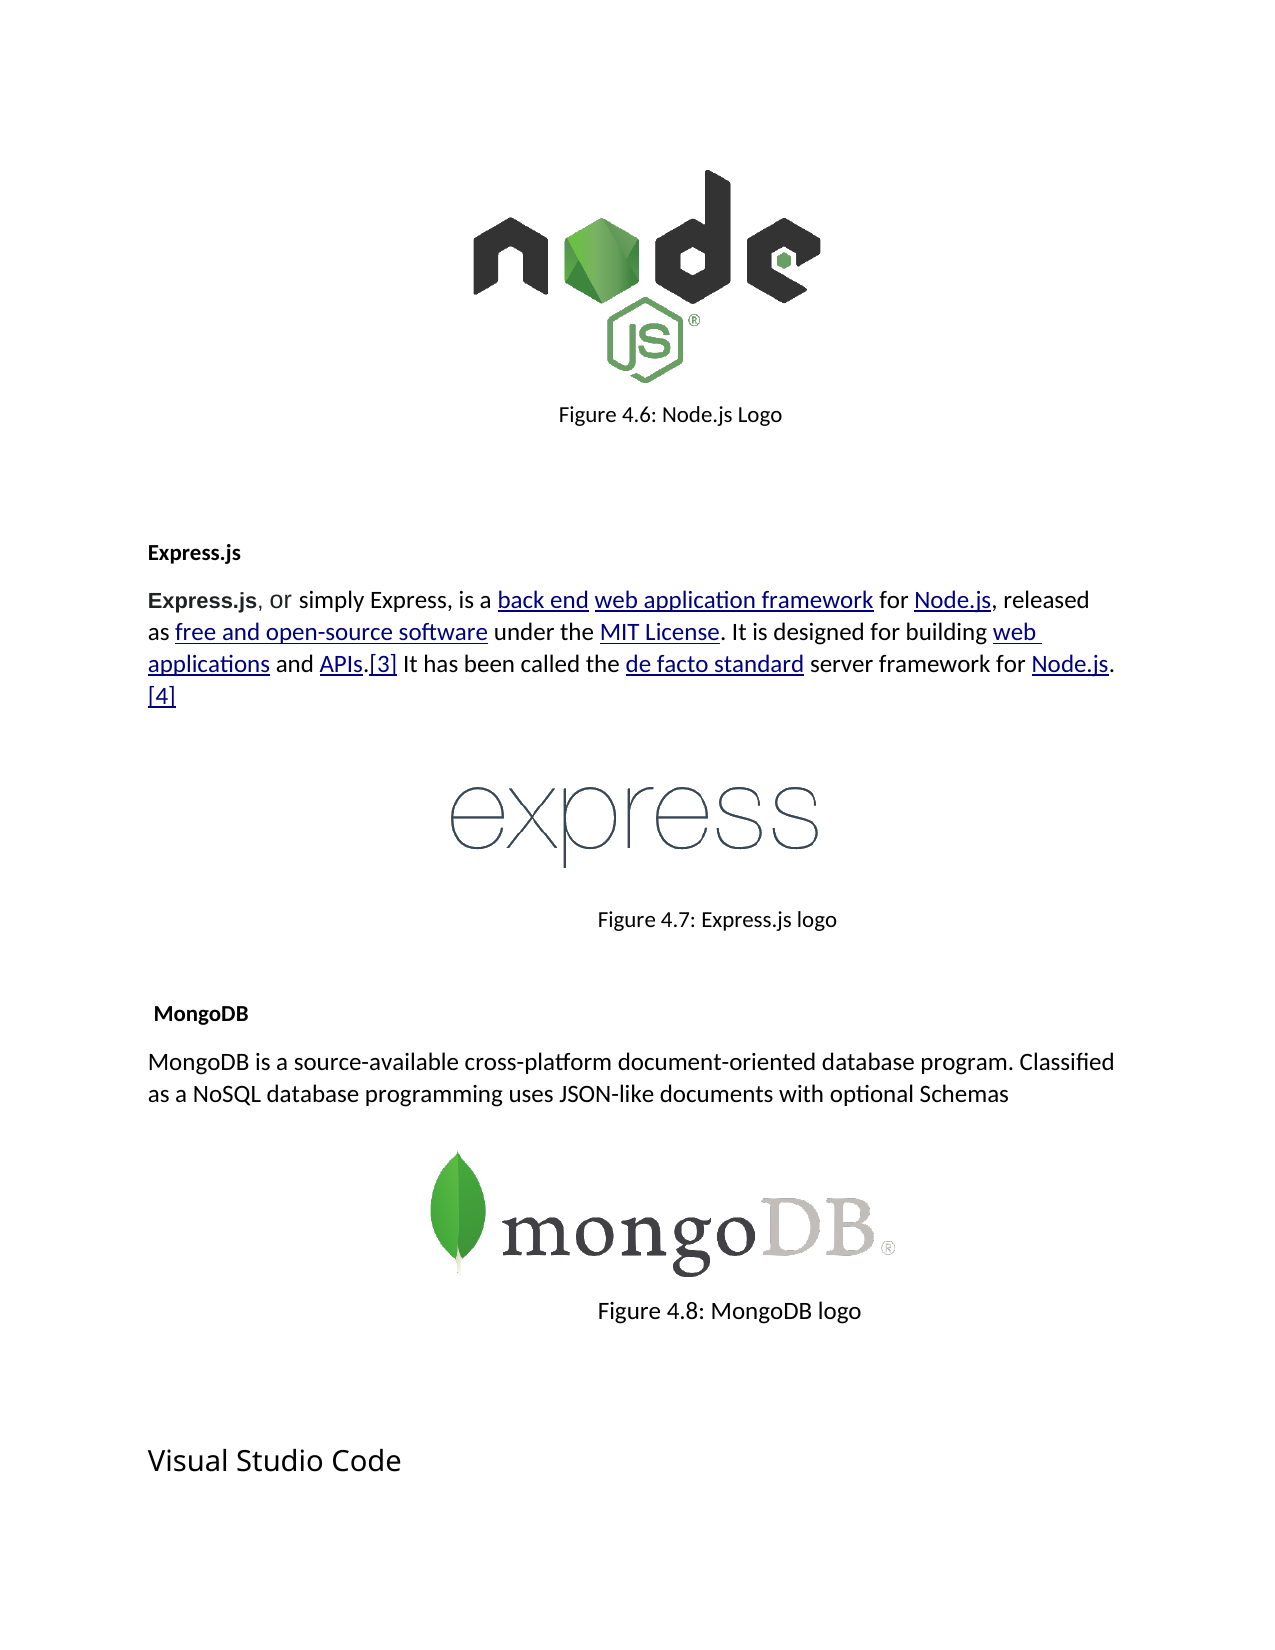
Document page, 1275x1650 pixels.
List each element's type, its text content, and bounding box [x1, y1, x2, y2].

text Figure 4.7: Express.js logo [148, 905, 1127, 933]
text Visual Studio Code [148, 1441, 1127, 1480]
text MongoDB is a source-available cross-platform document-oriented database program. Classified as a NoSQL database programming uses JSON-like documents with optional Schemas [148, 1046, 1127, 1108]
text Figure 4.6: Node.js Logo [148, 400, 1127, 428]
text Express.js, or simply Express, is a back end web application framework for Node.js, released as free and open-source software under the MIT License. It is designed for building web applications and APIs.[3] It has been called the de facto standard server framework for Node.js.[4] [148, 584, 1127, 711]
text Figure 4.8: MongoDB logo [148, 1295, 1127, 1325]
text MongoDB [148, 997, 1127, 1028]
text Express.js [148, 538, 1127, 566]
